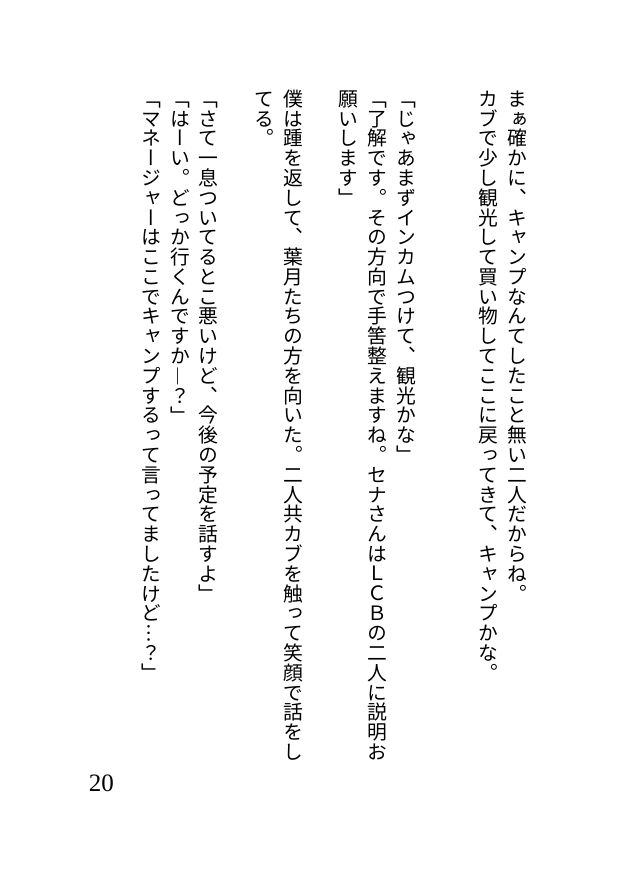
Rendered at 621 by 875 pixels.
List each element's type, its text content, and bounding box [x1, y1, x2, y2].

text 「はーい。どっか行くんですか―？」 [166, 88, 194, 768]
text 「マネージャーはここでキャンプするって言ってましたけど…？」 [137, 88, 166, 768]
text 「じゃあまずインカムつけて、観光かな」 [392, 88, 420, 768]
text 「さて一息ついてるとこ悪いけど、今後の予定を話すよ」 [194, 88, 223, 768]
text 僕は踵を返して、葉月たちの方を向いた。二人共カブを触って笑顔で話をしてる。 [250, 88, 307, 768]
text カブで少し観光して買い物してここに戻ってきて、キャンプかな。 [474, 88, 503, 768]
text まぁ確かに、キャンプなんてしたこと無い二人だからね。 [503, 88, 532, 768]
text 「了解です。その方向で手筈整えますね。セナさんはＬＣＢの二人に説明お願いします」 [334, 88, 392, 768]
